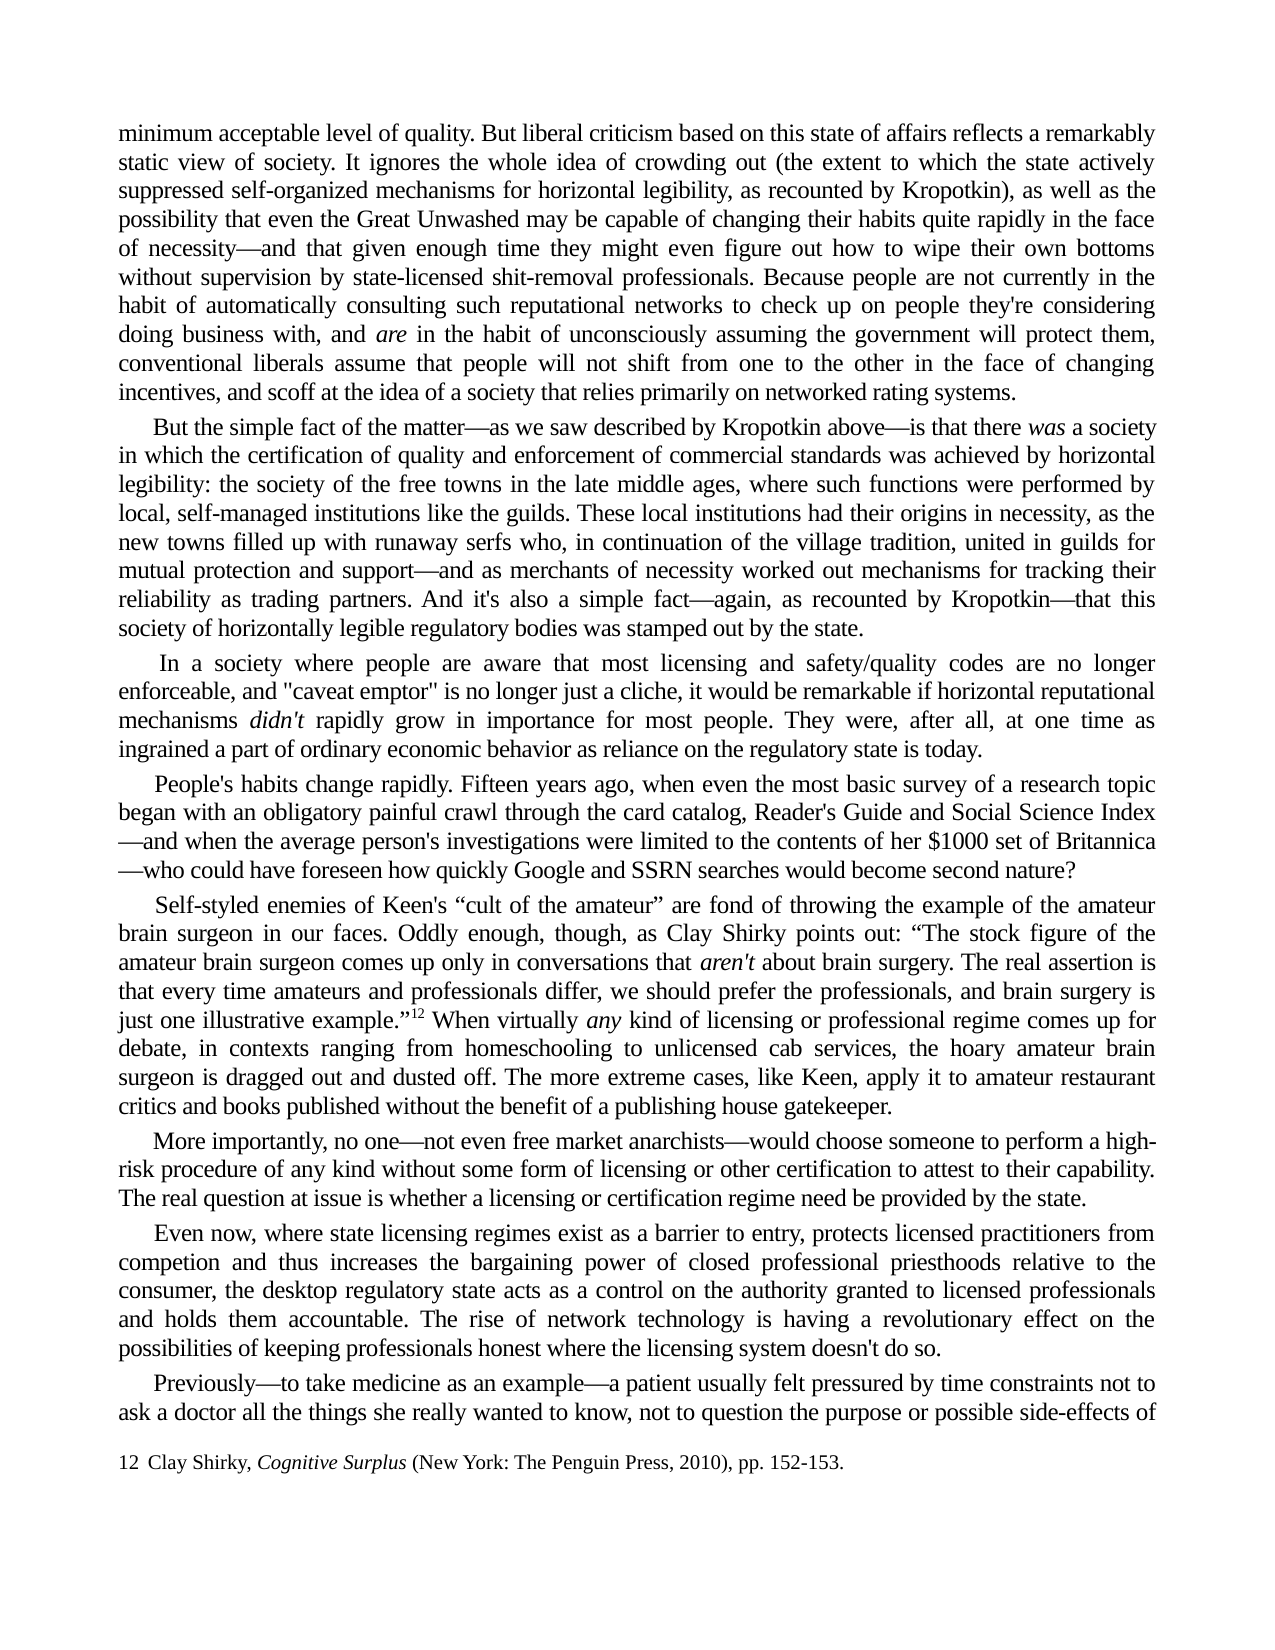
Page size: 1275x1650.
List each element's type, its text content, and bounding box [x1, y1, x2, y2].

text But the simple fact of the matter—as we saw described by Kropotkin above—is that there was a society in which the certification of quality and enforcement of commercial standards was achieved by horizontal legibility: the society of the free towns in the late middle ages, where such functions were performed by local, self-managed institutions like the guilds. These local institutions had their origins in necessity, as the new towns filled up with runaway serfs who, in continuation of the village tradition, united in guilds for mutual protection and support—and as merchants of necessity worked out mechanisms for tracking their reliability as trading partners. And it's also a simple fact—again, as recounted by Kropotkin—that this society of horizontally legible regulatory bodies was stamped out by the state. [118, 412, 1157, 642]
text minimum acceptable level of quality. But liberal criticism based on this state of affairs reflects a remarkably static view of society. It ignores the whole idea of crowding out (the extent to which the state actively suppressed self-organized mechanisms for horizontal legibility, as recounted by Kropotkin), as well as the possibility that even the Great Unwashed may be capable of changing their habits quite rapidly in the face of necessity—and that given enough time they might even figure out how to wipe their own bottoms without supervision by state-licensed shit-removal professionals. Because people are not currently in the habit of automatically consulting such reputational networks to check up on people they're considering doing business with, and are in the habit of unconsciously assuming the government will protect them, conventional liberals assume that people will not shift from one to the other in the face of changing incentives, and scoff at the idea of a society that relies primarily on networked rating systems. [118, 118, 1157, 406]
text People's habits change rapidly. Fifteen years ago, when even the most basic survey of a research topic began with an obligatory painful crawl through the card catalog, Reader's Guide and Social Science Index—and when the average person's investigations were limited to the contents of her $1000 set of Britannica—who could have foreseen how quickly Google and SSRN searches would become second nature? [118, 769, 1157, 884]
text Self-styled enemies of Keen's “cult of the amateur” are fond of throwing the example of the amateur brain surgeon in our faces. Oddly enough, though, as Clay Shirky points out: “The stock figure of the amateur brain surgeon comes up only in conversations that aren't about brain surgery. The real assertion is that every time amateurs and professionals differ, we should prefer the professionals, and brain surgery is just one illustrative example.” When virtually any kind of licensing or professional regime comes up for debate, in contexts ranging from homeschooling to unlicensed cab services, the hoary amateur brain surgeon is dragged out and dusted off. The more extreme cases, like Keen, apply it to amateur restaurant critics and books published without the benefit of a publishing house gatekeeper. [118, 890, 1157, 1120]
text Even now, where state licensing regimes exist as a barrier to entry, protects licensed practitioners from competion and thus increases the bargaining power of closed professional priesthoods relative to the consumer, the desktop regulatory state acts as a control on the authority granted to licensed professionals and holds them accountable. The rise of network technology is having a revolutionary effect on the possibilities of keeping professionals honest where the licensing system doesn't do so. [118, 1218, 1157, 1362]
text Clay Shirky, Cognitive Surplus (New York: The Penguin Press, 2010), pp. 152-153. [118, 1449, 1157, 1474]
text Previously—to take medicine as an example—a patient usually felt pressured by time constraints not to ask a doctor all the things she really wanted to know, not to question the purpose or possible side-effects of [118, 1368, 1157, 1425]
text In a society where people are aware that most licensing and safety/quality codes are no longer enforceable, and "caveat emptor" is no longer just a cliche, it would be remarkable if horizontal reputational mechanisms didn't rapidly grow in importance for most people. They were, after all, at one time as ingrained a part of ordinary economic behavior as reliance on the regulatory state is today. [118, 648, 1157, 763]
text More importantly, no one—not even free market anarchists—would choose someone to perform a high-risk procedure of any kind without some form of licensing or other certification to attest to their capability. The real question at issue is whether a licensing or certification regime need be provided by the state. [118, 1126, 1157, 1212]
